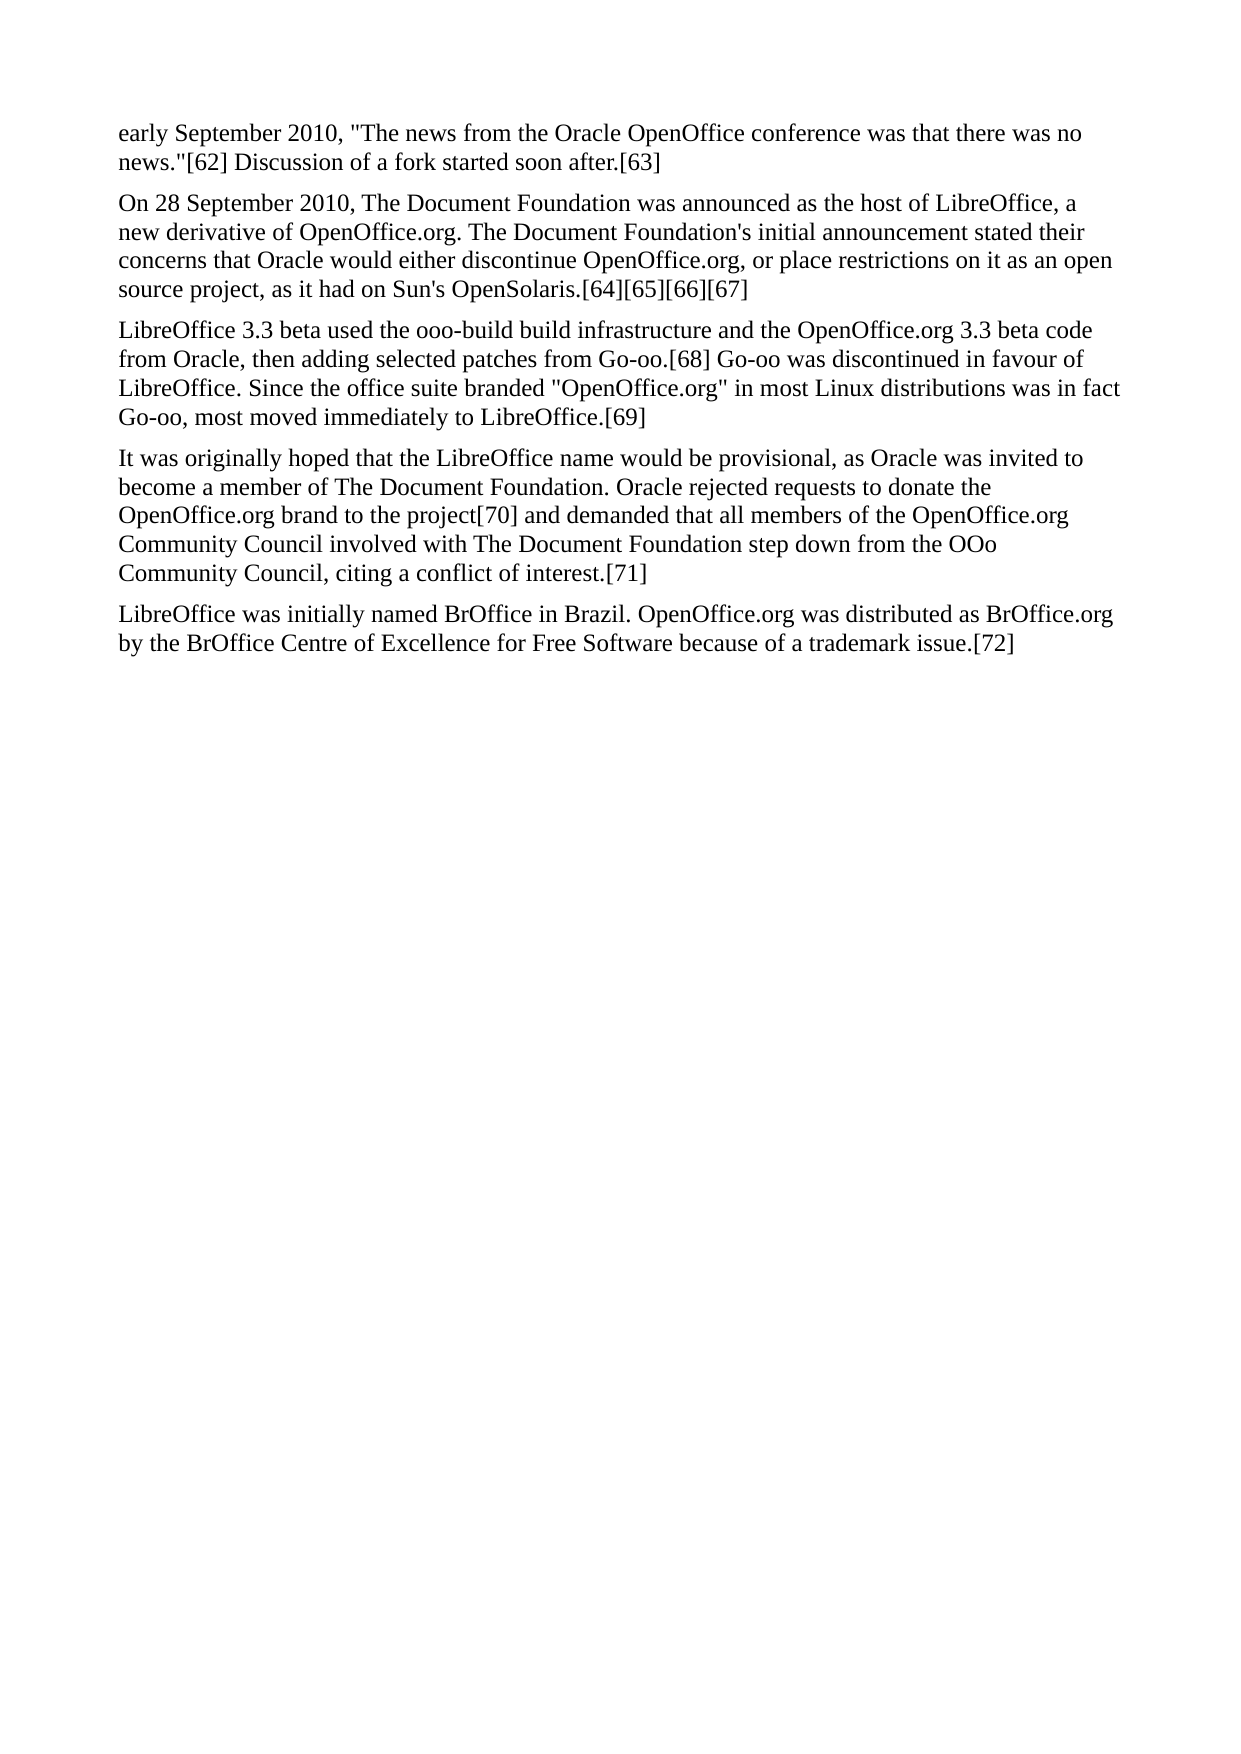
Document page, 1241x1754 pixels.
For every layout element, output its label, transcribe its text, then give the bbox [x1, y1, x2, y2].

text early September 2010, "The news from the Oracle OpenOffice conference was that there was no news."[62] Discussion of a fork started soon after.[63] [118, 118, 1122, 176]
text LibreOffice 3.3 beta used the ooo-build build infrastructure and the OpenOffice.org 3.3 beta code from Oracle, then adding selected patches from Go-oo.[68] Go-oo was discontinued in favour of LibreOffice. Since the office suite branded "OpenOffice.org" in most Linux distributions was in fact Go-oo, most moved immediately to LibreOffice.[69] [118, 316, 1122, 431]
text LibreOffice was initially named BrOffice in Brazil. OpenOffice.org was distributed as BrOffice.org by the BrOffice Centre of Excellence for Free Software because of a trademark issue.[72] [118, 599, 1122, 657]
text On 28 September 2010, The Document Foundation was announced as the host of LibreOffice, a new derivative of OpenOffice.org. The Document Foundation's initial announcement stated their concerns that Oracle would either discontinue OpenOffice.org, or place restrictions on it as an open source project, as it had on Sun's OpenSolaris.[64][65][66][67] [118, 188, 1122, 303]
text It was originally hoped that the LibreOffice name would be provisional, as Oracle was invited to become a member of The Document Foundation. Oracle rejected requests to donate the OpenOffice.org brand to the project[70] and demanded that all members of the OpenOffice.org Community Council involved with The Document Foundation step down from the OOo Community Council, citing a conflict of interest.[71] [118, 443, 1122, 587]
